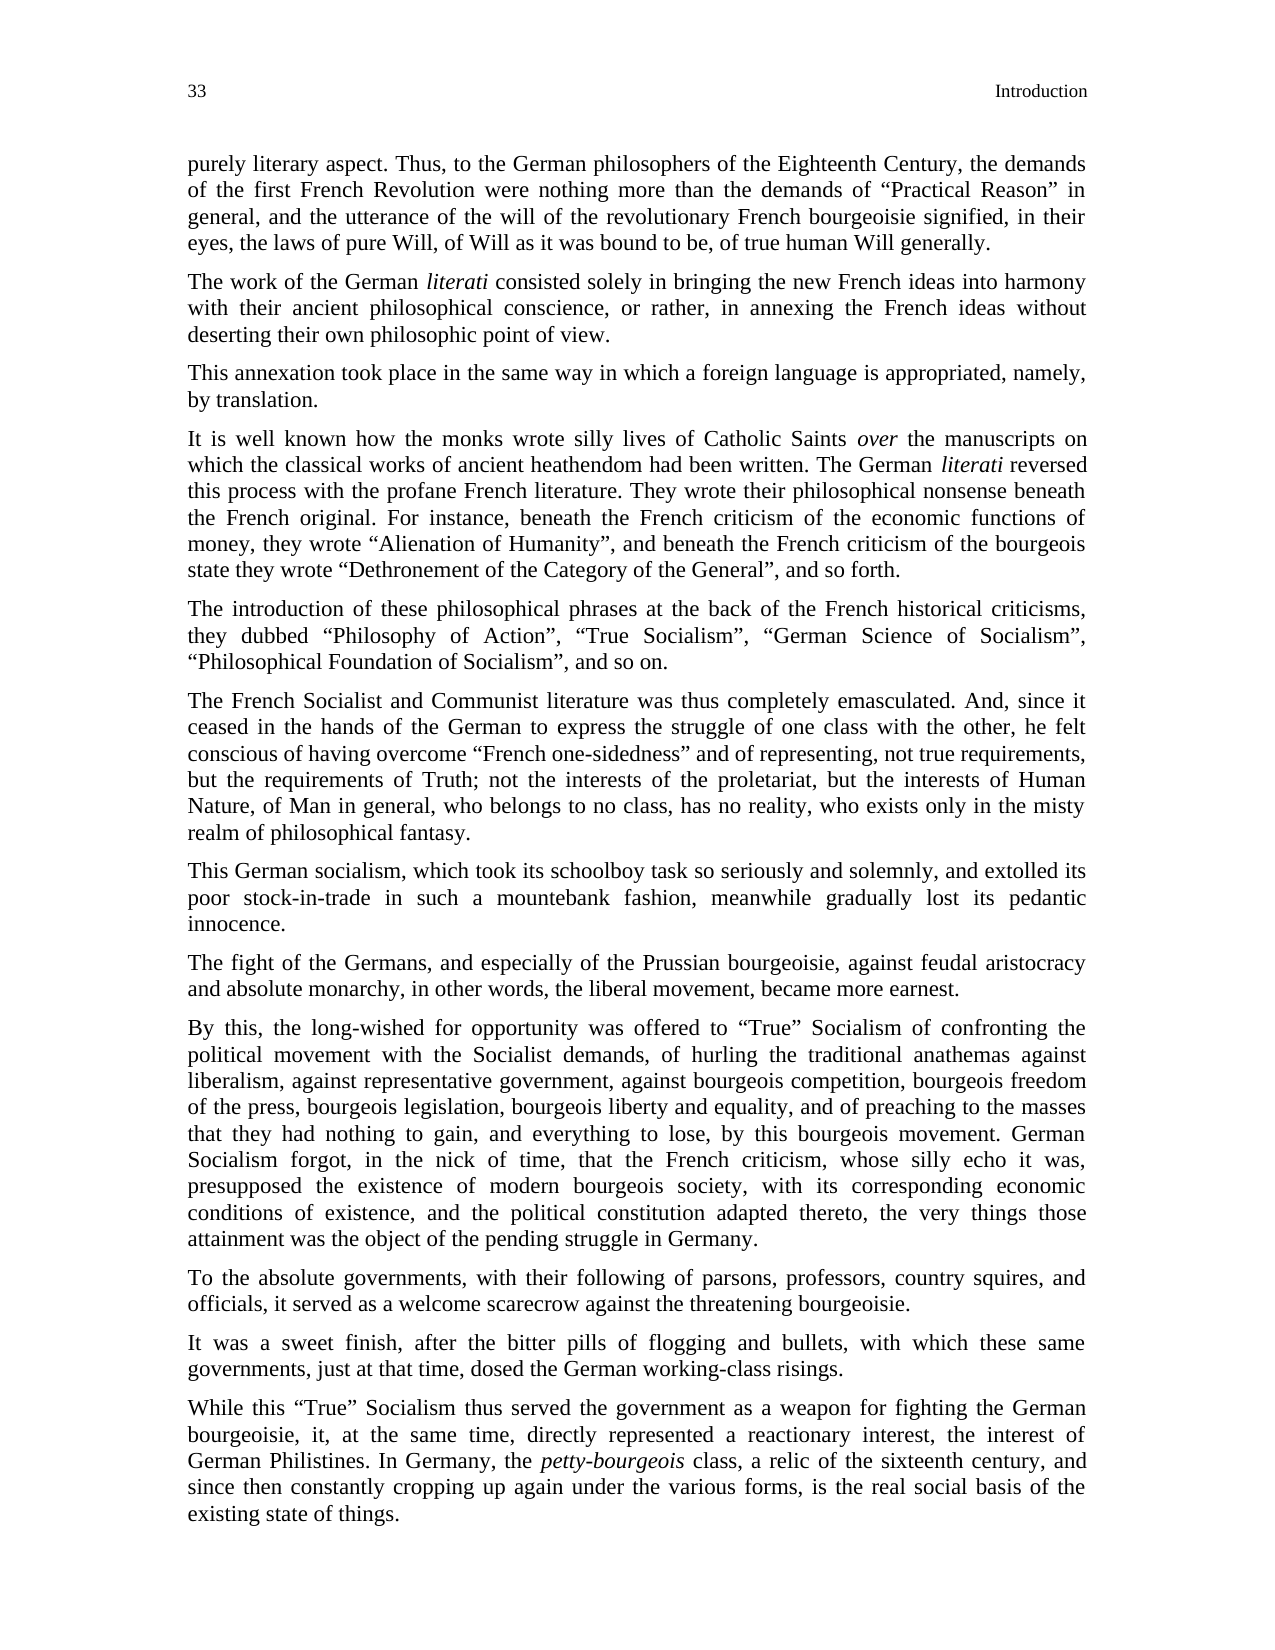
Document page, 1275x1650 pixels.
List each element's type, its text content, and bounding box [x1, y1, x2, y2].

text purely literary aspect. Thus, to the German philosophers of the Eighteenth Century, the demands of the first French Revolution were nothing more than the demands of “Practical Reason” in general, and the utterance of the will of the revolutionary French bourgeoisie signified, in their eyes, the laws of pure Will, of Will as it was bound to be, of true human Will generally. [187, 150, 1087, 255]
text This annexation took place in the same way in which a foreign language is appropriated, namely, by translation. [187, 359, 1087, 412]
text The work of the German literati consisted solely in bringing the new French ideas into harmony with their ancient philosophical conscience, or rather, in annexing the French ideas without deserting their own philosophic point of view. [187, 268, 1087, 347]
text The fight of the Germans, and especially of the Prussian bourgeoisie, against feudal aristocracy and absolute monarchy, in other words, the liberal movement, became more earnest. [187, 949, 1087, 1002]
text The introduction of these philosophical phrases at the back of the French historical criticisms, they dubbed “Philosophy of Action”, “True Socialism”, “German Science of Socialism”, “Philosophical Foundation of Socialism”, and so on. [187, 595, 1087, 674]
text It was a sweet finish, after the bitter pills of flogging and bullets, with which these same governments, just at that time, dosed the German working-class risings. [187, 1329, 1087, 1382]
text By this, the long-wished for opportunity was offered to “True” Socialism of confronting the political movement with the Socialist demands, of hurling the traditional anathemas against liberalism, against representative government, against bourgeois competition, bourgeois freedom of the press, bourgeois legislation, bourgeois liberty and equality, and of preaching to the masses that they had nothing to gain, and everything to lose, by this bourgeois movement. German Socialism forgot, in the nick of time, that the French criticism, whose silly echo it was, presupposed the existence of modern bourgeois society, with its corresponding economic conditions of existence, and the political constitution adapted thereto, the very things those attainment was the object of the pending struggle in Germany. [187, 1014, 1087, 1251]
text The French Socialist and Communist literature was thus completely emasculated. And, since it ceased in the hands of the German to express the struggle of one class with the other, he felt conscious of having overcome “French one-sidedness” and of representing, not true requirements, but the requirements of Truth; not the interests of the proletariat, but the interests of Human Nature, of Man in general, who belongs to no class, has no reality, who exists only in the misty realm of philosophical fantasy. [187, 687, 1087, 845]
text While this “True” Socialism thus served the government as a weapon for fighting the German bourgeoisie, it, at the same time, directly represented a reactionary interest, the interest of German Philistines. In Germany, the petty-bourgeois class, a relic of the sixteenth century, and since then constantly cropping up again under the various forms, is the real social basis of the existing state of things. [187, 1394, 1087, 1526]
text To the absolute governments, with their following of parsons, professors, country squires, and officials, it served as a welcome scarecrow against the threatening bourgeoisie. [187, 1264, 1087, 1317]
text This German socialism, which took its schoolboy task so seriously and solemnly, and extolled its poor stock-in-trade in such a mountebank fashion, meanwhile gradually lost its pedantic innocence. [187, 857, 1087, 937]
text It is well known how the monks wrote silly lives of Catholic Saints over the manuscripts on which the classical works of ancient heathendom had been written. The German literati reversed this process with the profane French literature. They wrote their philosophical nonsense beneath the French original. For instance, beneath the French criticism of the economic functions of money, they wrote “Alienation of Humanity”, and beneath the French criticism of the bourgeois state they wrote “Dethronement of the Category of the General”, and so forth. [187, 425, 1087, 583]
